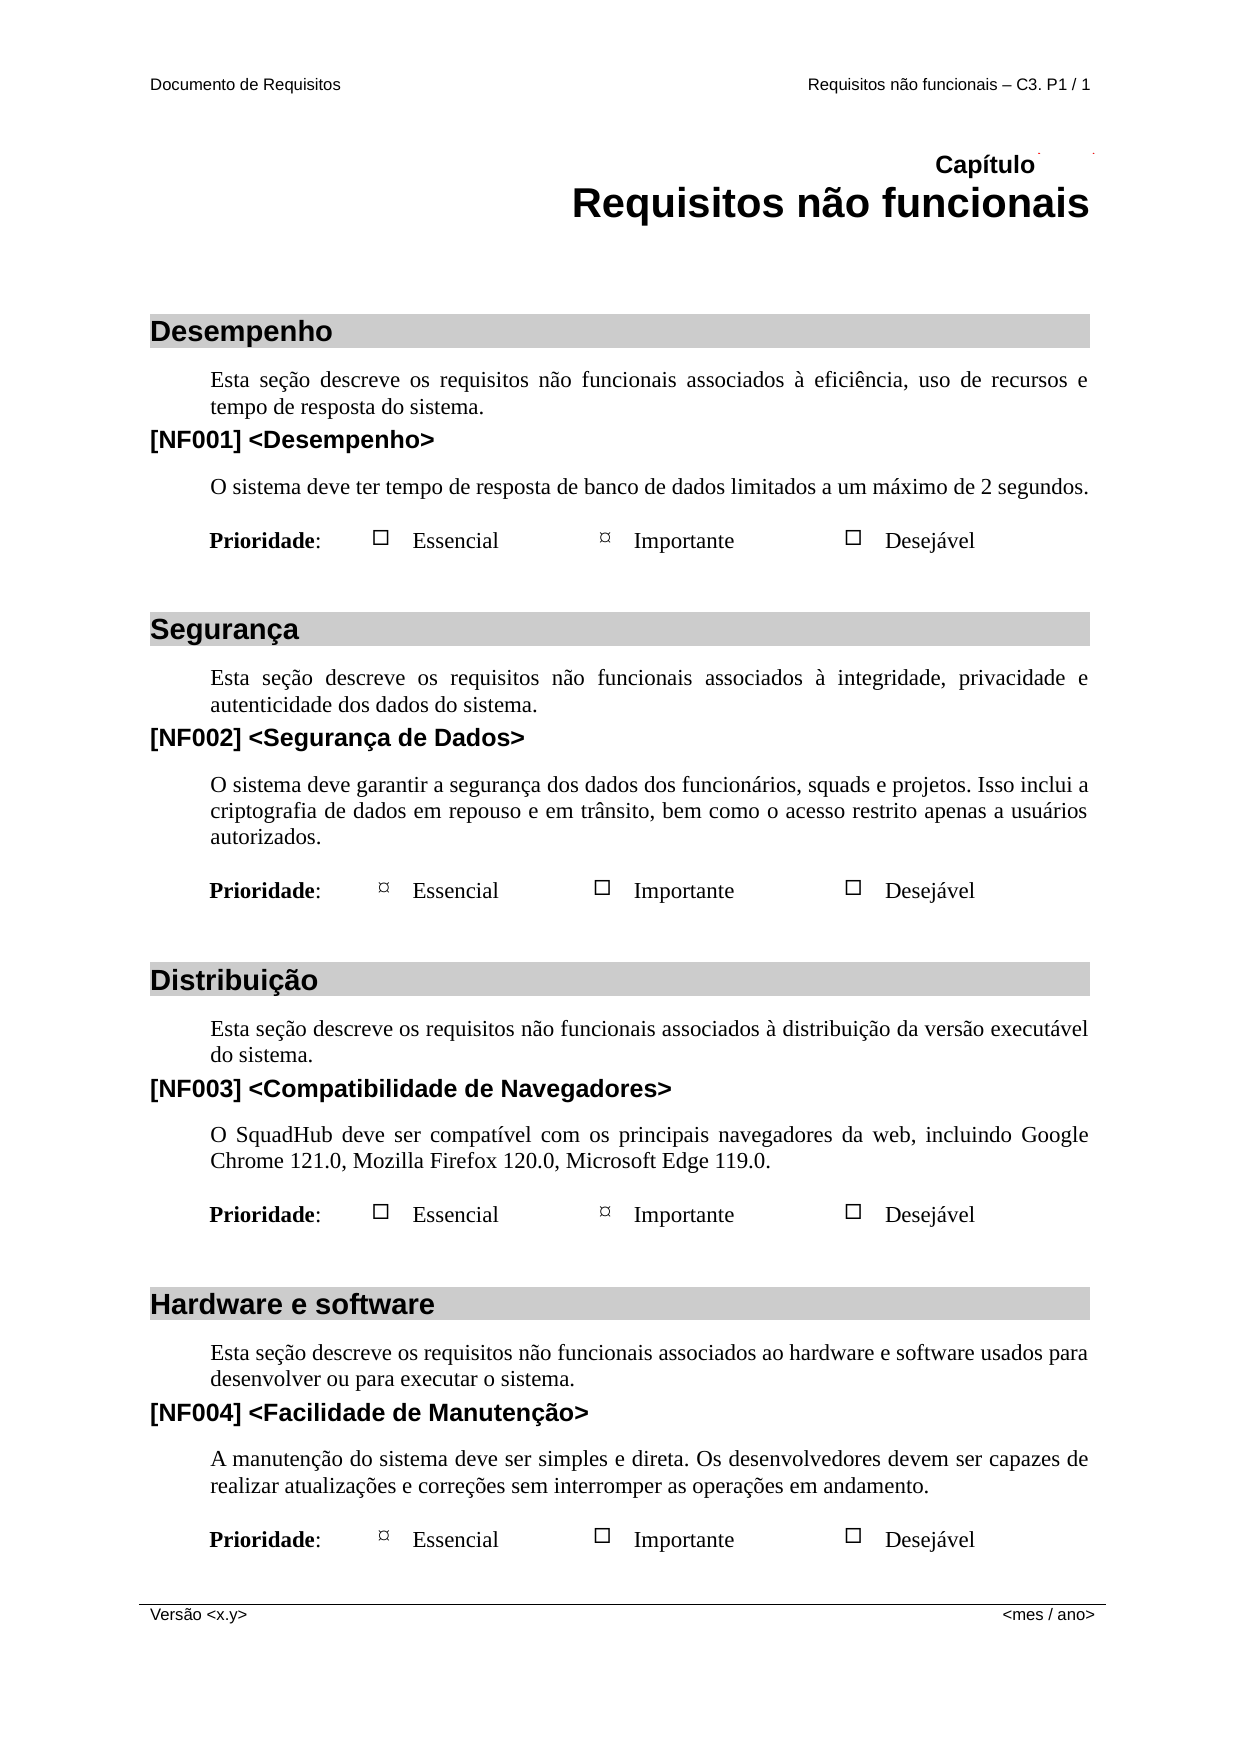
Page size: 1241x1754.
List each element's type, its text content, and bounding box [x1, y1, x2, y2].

table_header x [357, 856, 401, 925]
table_header Desejável [874, 1504, 1017, 1573]
text O SquadHub deve ser compatível com os principais navegadores da web, incluindo Google Chrome 121.0, Mozilla Firefox 120.0, Microsoft Edge 119.0. [210, 1121, 1090, 1174]
table_header  [829, 1180, 873, 1249]
table_header  [829, 1504, 873, 1573]
table_header  [357, 1180, 401, 1249]
table_header Prioridade: [194, 506, 357, 574]
table_header  [829, 856, 873, 925]
table_header Essencial [401, 1180, 578, 1249]
table_header Desejável [874, 506, 1017, 574]
table_header x [578, 1180, 622, 1249]
text Esta seção descreve os requisitos não funcionais associados à distribuição da versão executável do sistema. [210, 1015, 1090, 1067]
subtitle Desempenho [150, 314, 1090, 348]
table_header x [578, 506, 622, 574]
table_header Essencial [401, 506, 578, 574]
table_header Importante [623, 506, 829, 574]
text Esta seção descreve os requisitos não funcionais associados à integridade, privacidade e autenticidade dos dados do sistema. [210, 664, 1090, 717]
text Esta seção descreve os requisitos não funcionais associados à eficiência, uso de recursos e tempo de resposta do sistema. [210, 366, 1090, 419]
subtitle Distribuição [150, 962, 1090, 996]
table_header Prioridade: [194, 1504, 357, 1573]
subtitle Hardware e software [150, 1287, 1090, 1320]
table_header Importante [623, 1504, 829, 1573]
subtitle Requisitos não funcionais [150, 179, 1090, 227]
text A manutenção do sistema deve ser simples e direta. Os desenvolvedores devem ser capazes de realizar atualizações e correções sem interromper as operações em andamento. [210, 1445, 1090, 1498]
table_header Desejável [874, 1180, 1017, 1249]
text O sistema deve ter tempo de resposta de banco de dados limitados a um máximo de 2 segundos. [210, 473, 1090, 499]
table_header  [578, 1504, 622, 1573]
table_header Essencial [401, 1504, 578, 1573]
table_header Importante [623, 856, 829, 925]
table_header  [357, 506, 401, 574]
subtitle Segurança [150, 612, 1090, 646]
text [NF001] <Desempenho> [150, 425, 1090, 454]
table_header Desejável [874, 856, 1017, 925]
table_header Prioridade: [194, 1180, 357, 1249]
table_header  [578, 856, 622, 925]
text Capítulo [150, 150, 1090, 179]
text O sistema deve garantir a segurança dos dados dos funcionários, squads e projetos. Isso inclui a criptografia de dados em repouso e em trânsito, bem como o acesso restrito apenas a usuários autorizados. [210, 771, 1090, 850]
text [NF004] <Facilidade de Manutenção> [150, 1398, 1090, 1427]
text [NF002] <Segurança de Dados> [150, 723, 1090, 752]
table_header  [829, 506, 873, 574]
text [NF003] <Compatibilidade de Navegadores> [150, 1074, 1090, 1102]
table_header x [357, 1504, 401, 1573]
table_header Importante [623, 1180, 829, 1249]
text Esta seção descreve os requisitos não funcionais associados ao hardware e software usados para desenvolver ou para executar o sistema. [210, 1339, 1090, 1392]
table_header Essencial [401, 856, 578, 925]
table_header Prioridade: [194, 856, 357, 925]
